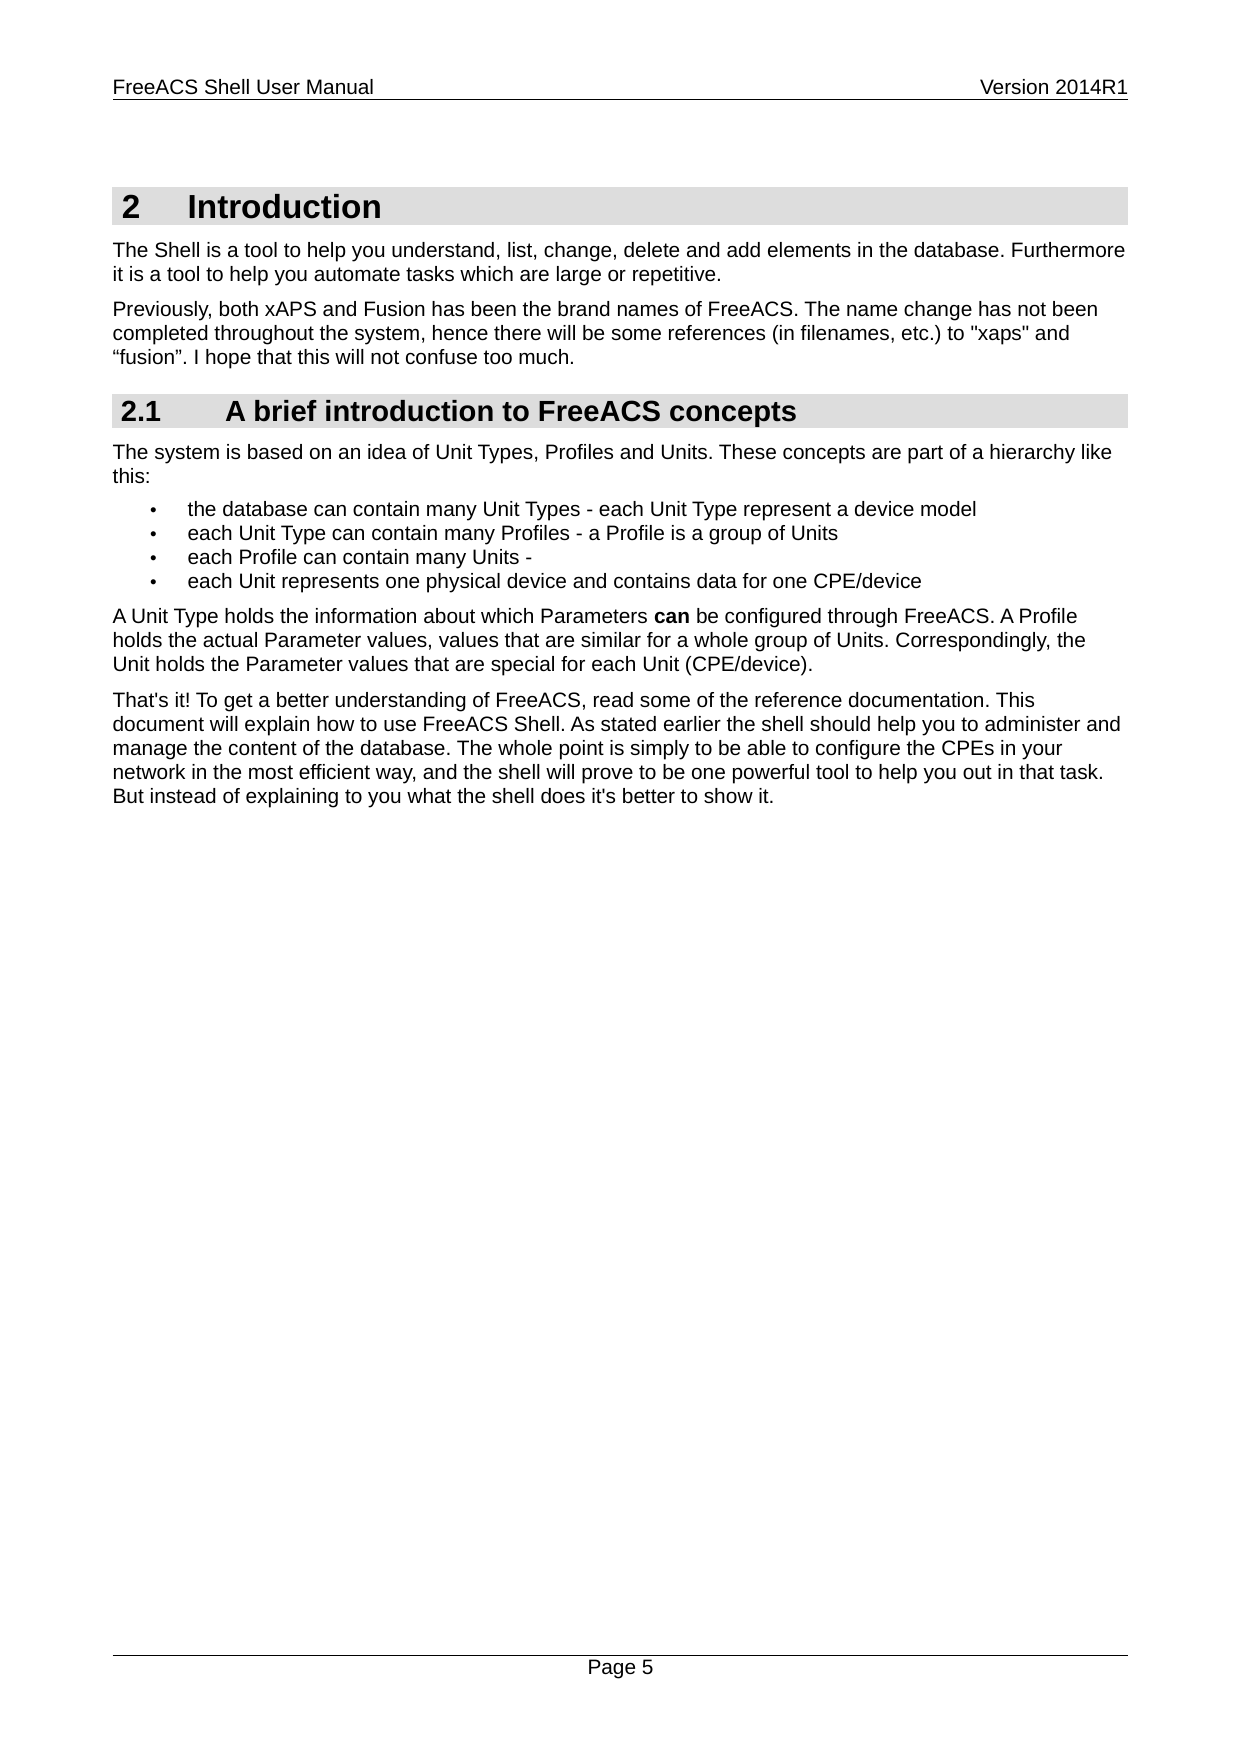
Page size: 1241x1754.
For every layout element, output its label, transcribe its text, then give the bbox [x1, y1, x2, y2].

list each Profile can contain many Units - [150, 544, 1128, 568]
list each Unit Type can contain many Profiles - a Profile is a group of Units [150, 521, 1128, 544]
text That's it! To get a better understanding of FreeACS, read some of the reference documentation. This document will explain how to use FreeACS Shell. As stated earlier the shell should help you to administer and manage the content of the database. The whole point is simply to be able to configure the CPEs in your network in the most efficient way, and the shell will prove to be one powerful tool to help you out in that task. But instead of explaining to you what the shell does it's better to show it. [112, 688, 1128, 808]
text A Unit Type holds the information about which Parameters can be configured through FreeACS. A Profile holds the actual Parameter values, values that are similar for a whole group of Units. Correspondingly, the Unit holds the Parameter values that are special for each Unit (CPE/device). [112, 604, 1128, 676]
text The system is based on an idea of Unit Types, Profiles and Units. These concepts are part of a hierarchy like this: [112, 440, 1128, 488]
list the database can contain many Unit Types - each Unit Type represent a device model [150, 497, 1128, 521]
list each Unit represents one physical device and contains data for one CPE/device [150, 568, 1128, 592]
text The Shell is a tool to help you understand, list, change, delete and add elements in the database. Furthermore it is a tool to help you automate tasks which are large or repetitive. [112, 237, 1128, 285]
subtitle Introduction [112, 187, 1128, 225]
subtitle A brief introduction to FreeACS concepts [112, 394, 1128, 428]
text Previously, both xAPS and Fusion has been the brand names of FreeACS. The name change has not been completed throughout the system, hence there will be some references (in filenames, etc.) to "xaps" and “fusion”. I hope that this will not confuse too much. [112, 297, 1128, 369]
